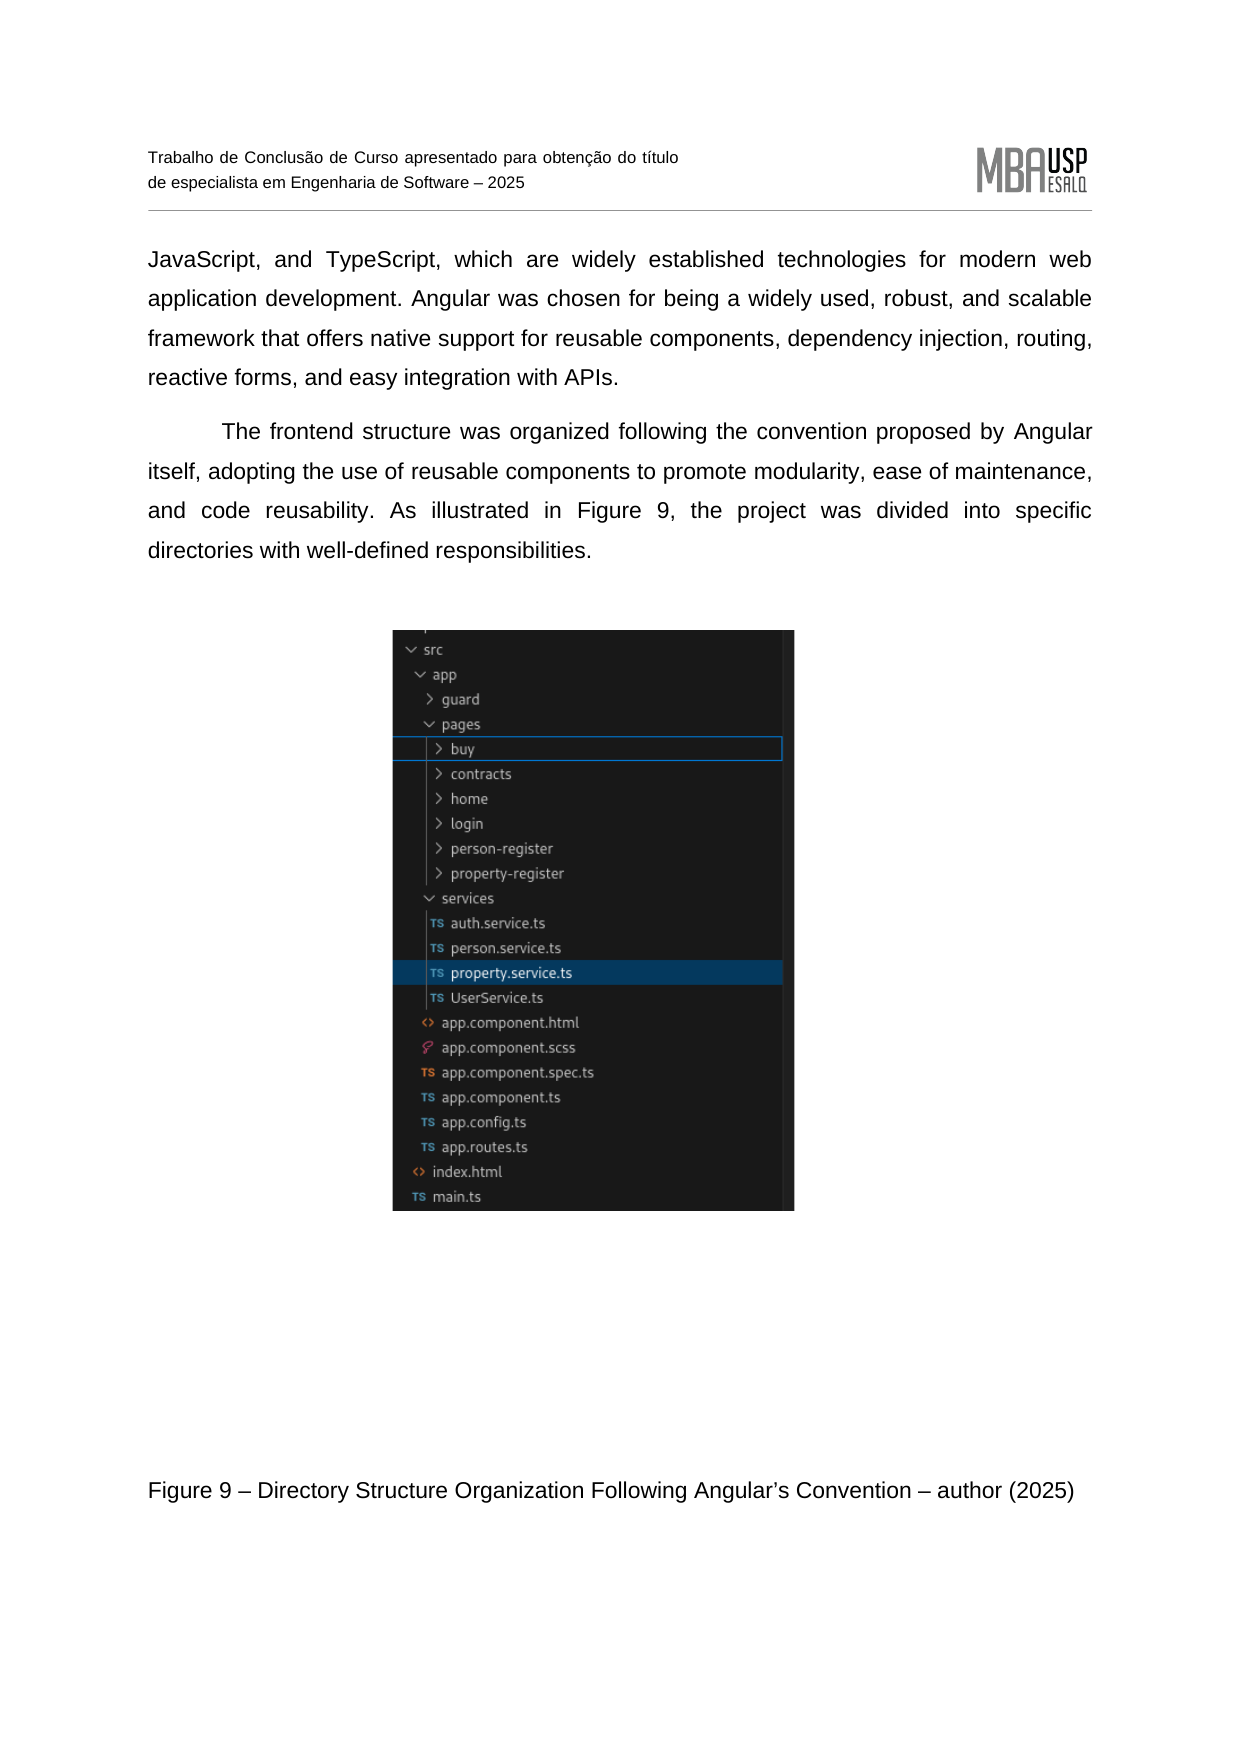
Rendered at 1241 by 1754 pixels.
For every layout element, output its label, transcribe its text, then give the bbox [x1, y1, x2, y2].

picture [972, 146, 1092, 195]
picture [392, 630, 795, 1211]
text Figure 9 – Directory Structure Organization Following Angular’s Convention – author (2025) [148, 1477, 1092, 1504]
text JavaScript, and TypeScript, which are widely established technologies for modern web application development. Angular was chosen for being a widely used, robust, and scalable framework that offers native support for reusable components, dependency injection, routing, reactive forms, and easy integration with APIs. [148, 246, 1092, 391]
text The frontend structure was organized following the convention proposed by Angular itself, adopting the use of reusable components to promote modularity, ease of maintenance, and code reusability. As illustrated in Figure 9, the project was divided into specific directories with well-defined responsibilities. [148, 418, 1092, 563]
